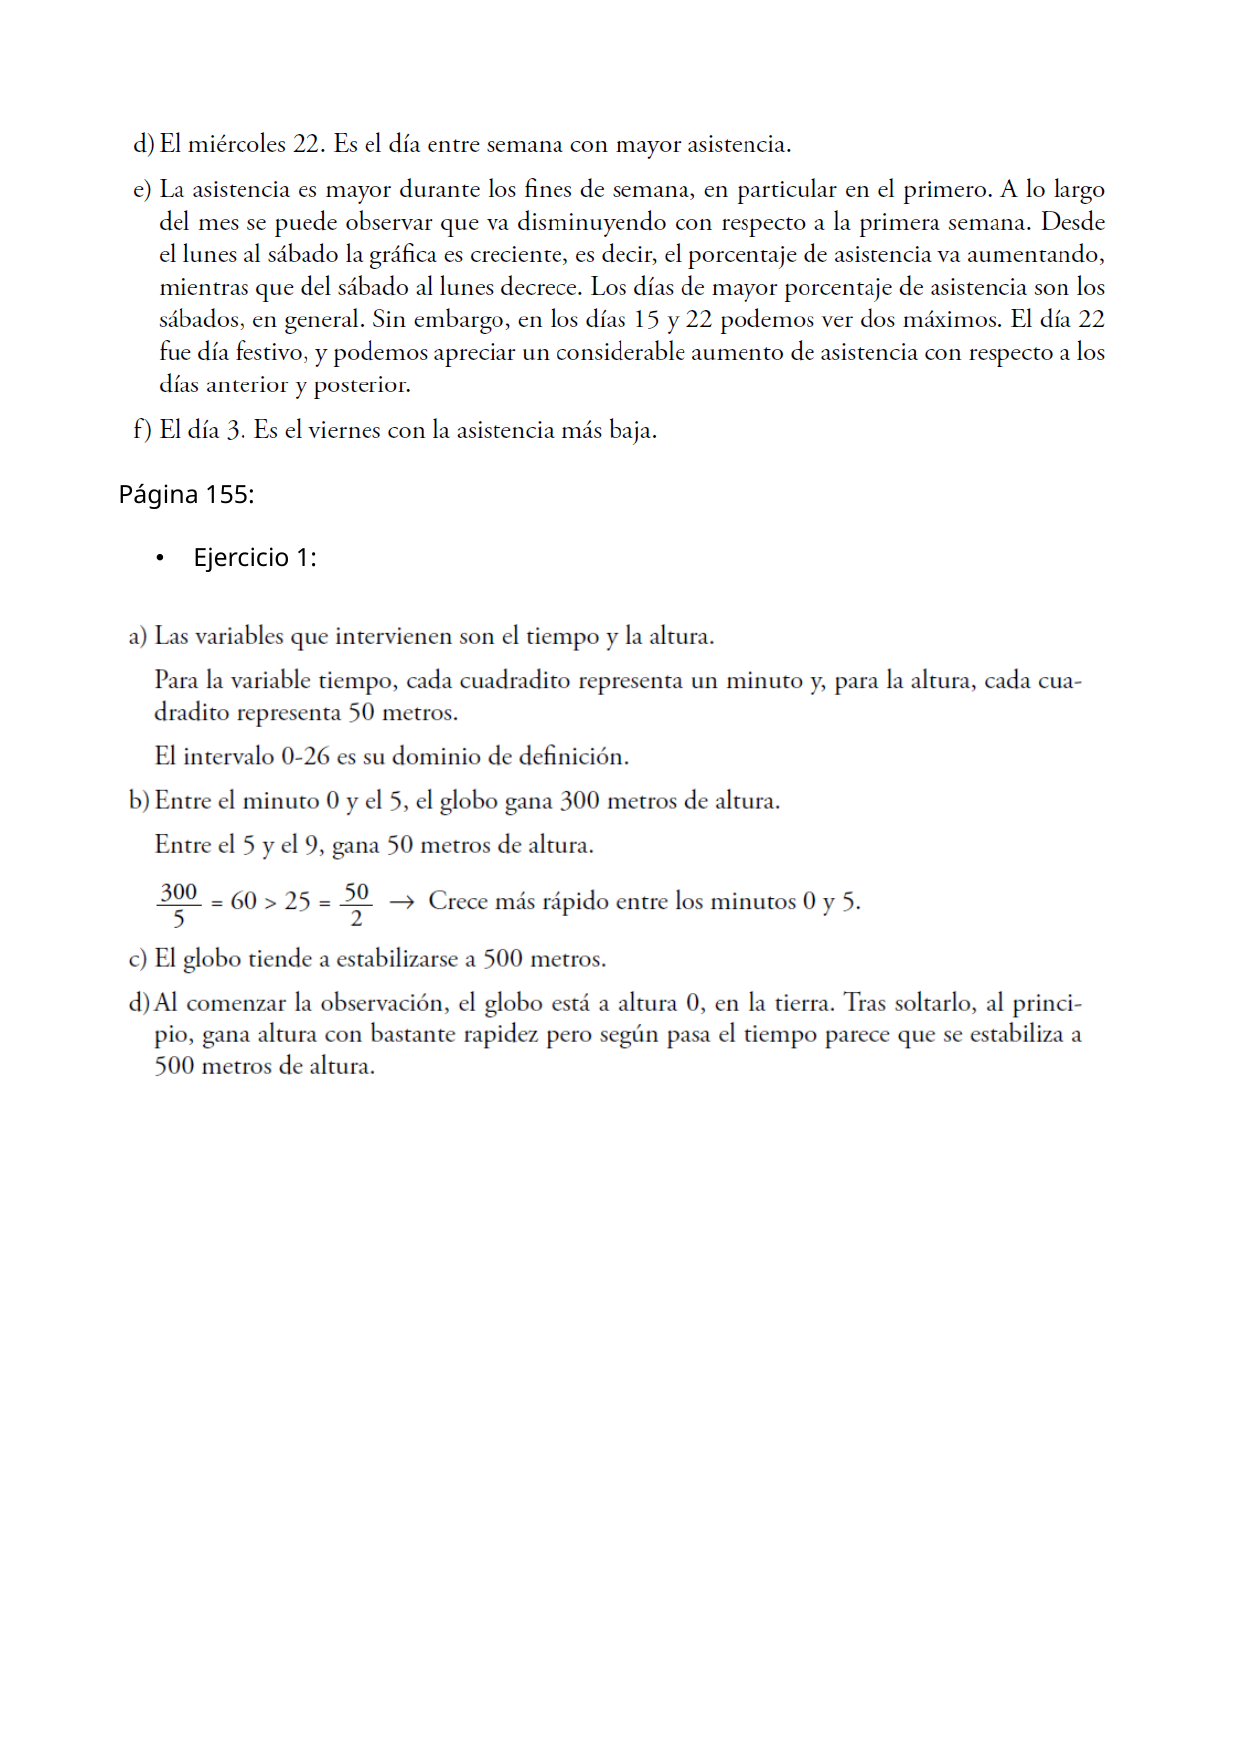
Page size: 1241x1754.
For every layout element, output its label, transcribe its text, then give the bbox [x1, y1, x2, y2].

picture [118, 602, 1123, 1086]
picture [118, 118, 1123, 449]
list Ejercicio 1: [156, 540, 1122, 574]
text Página 155: [118, 477, 1122, 511]
